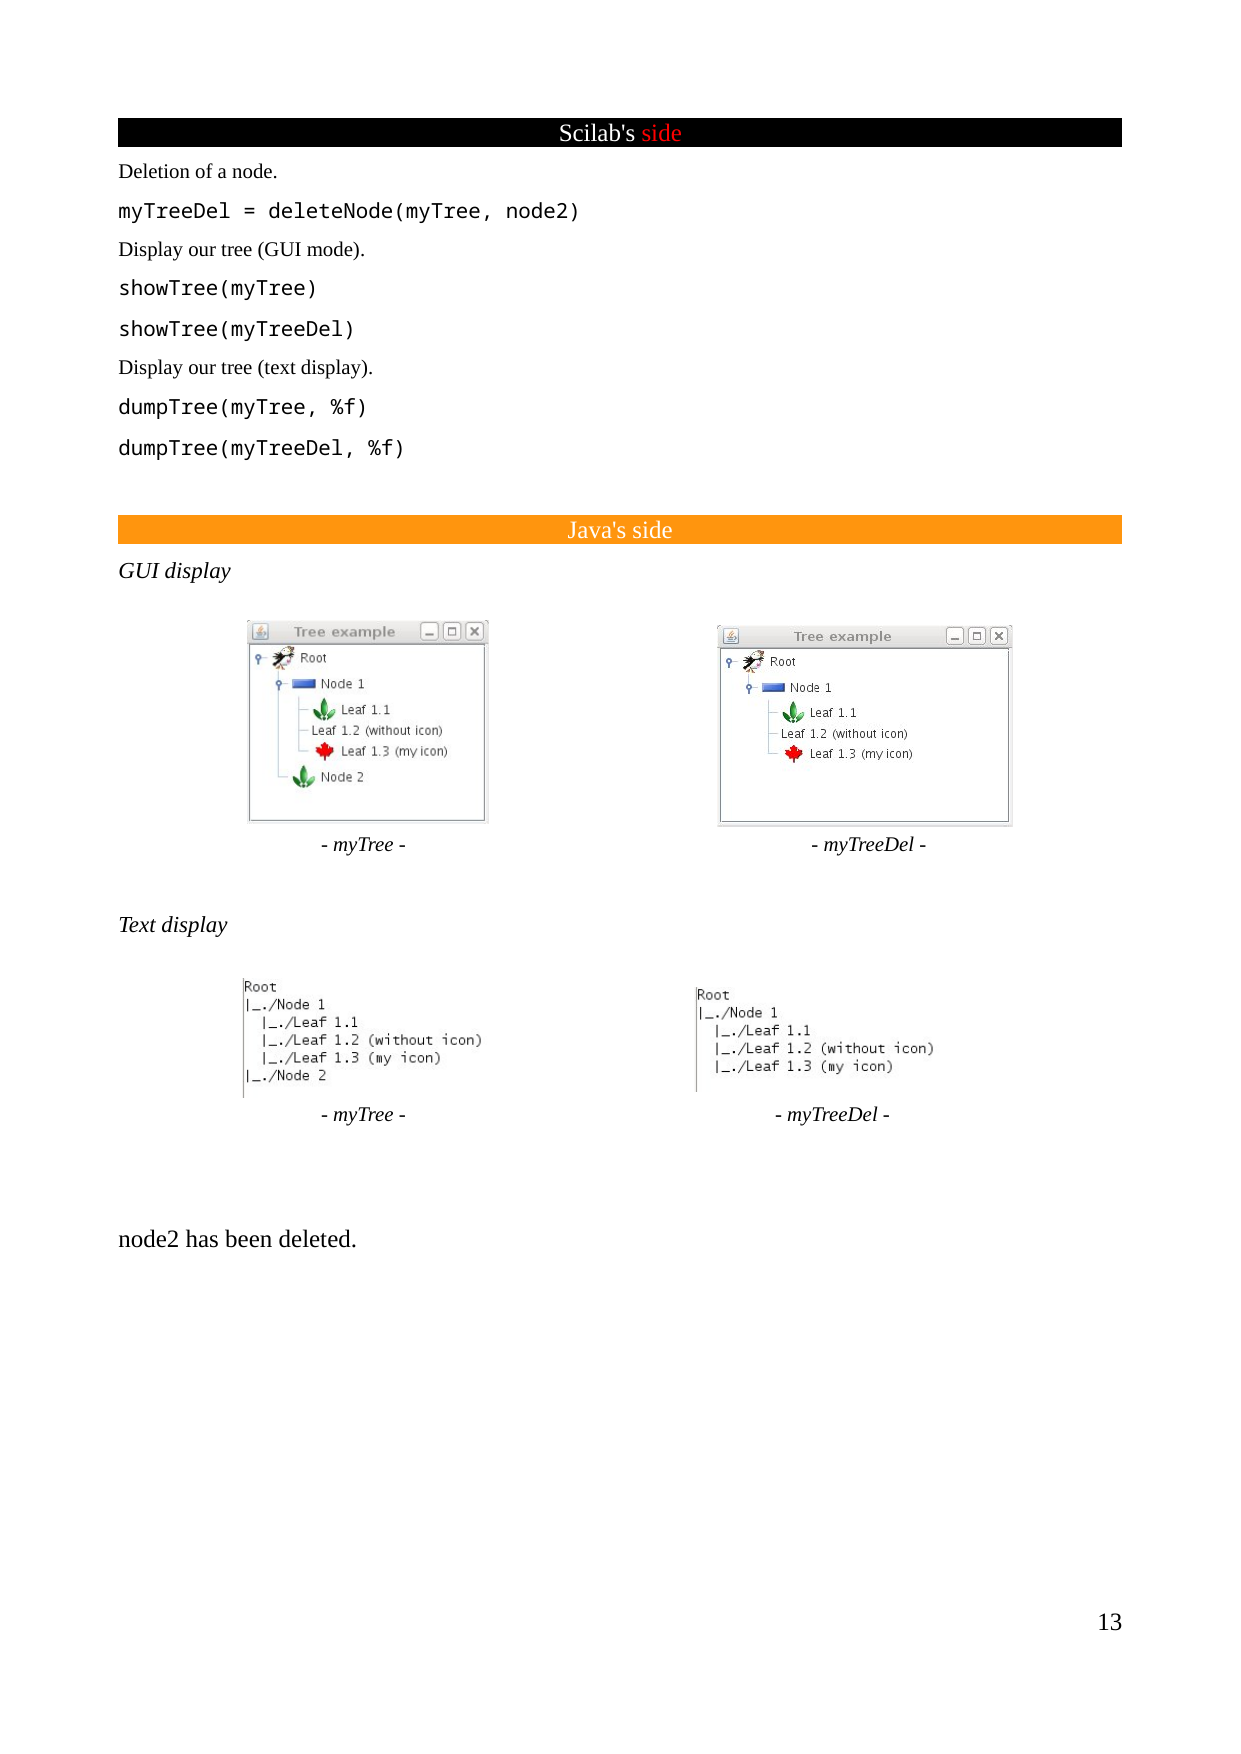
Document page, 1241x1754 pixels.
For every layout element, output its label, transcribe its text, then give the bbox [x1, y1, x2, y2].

text Display our tree (text display). [118, 355, 1122, 379]
text Text display [118, 911, 1122, 938]
text showTree(myTreeDel) [118, 314, 1122, 343]
text node2 has been deleted. [118, 1224, 1122, 1252]
picture [717, 625, 1013, 827]
text - myTree - - myTreeDel - [118, 596, 1122, 858]
text Display our tree (GUI mode). [118, 237, 1122, 261]
text dumpTree(myTree, %f) [118, 392, 1122, 420]
text myTreeDel = deleteNode(myTree, node2) [118, 196, 1122, 224]
picture [242, 978, 494, 1098]
text GUI display [118, 557, 1122, 583]
picture [694, 987, 952, 1092]
text Java's side [118, 515, 1122, 544]
text dumpTree(myTreeDel, %f) [118, 433, 1122, 461]
text showTree(myTree) [118, 273, 1122, 302]
text - myTree - - myTreeDel - [118, 989, 1122, 1129]
text Deletion of a node. [118, 159, 1122, 183]
picture [247, 620, 489, 824]
text Scilab's side [118, 118, 1122, 147]
